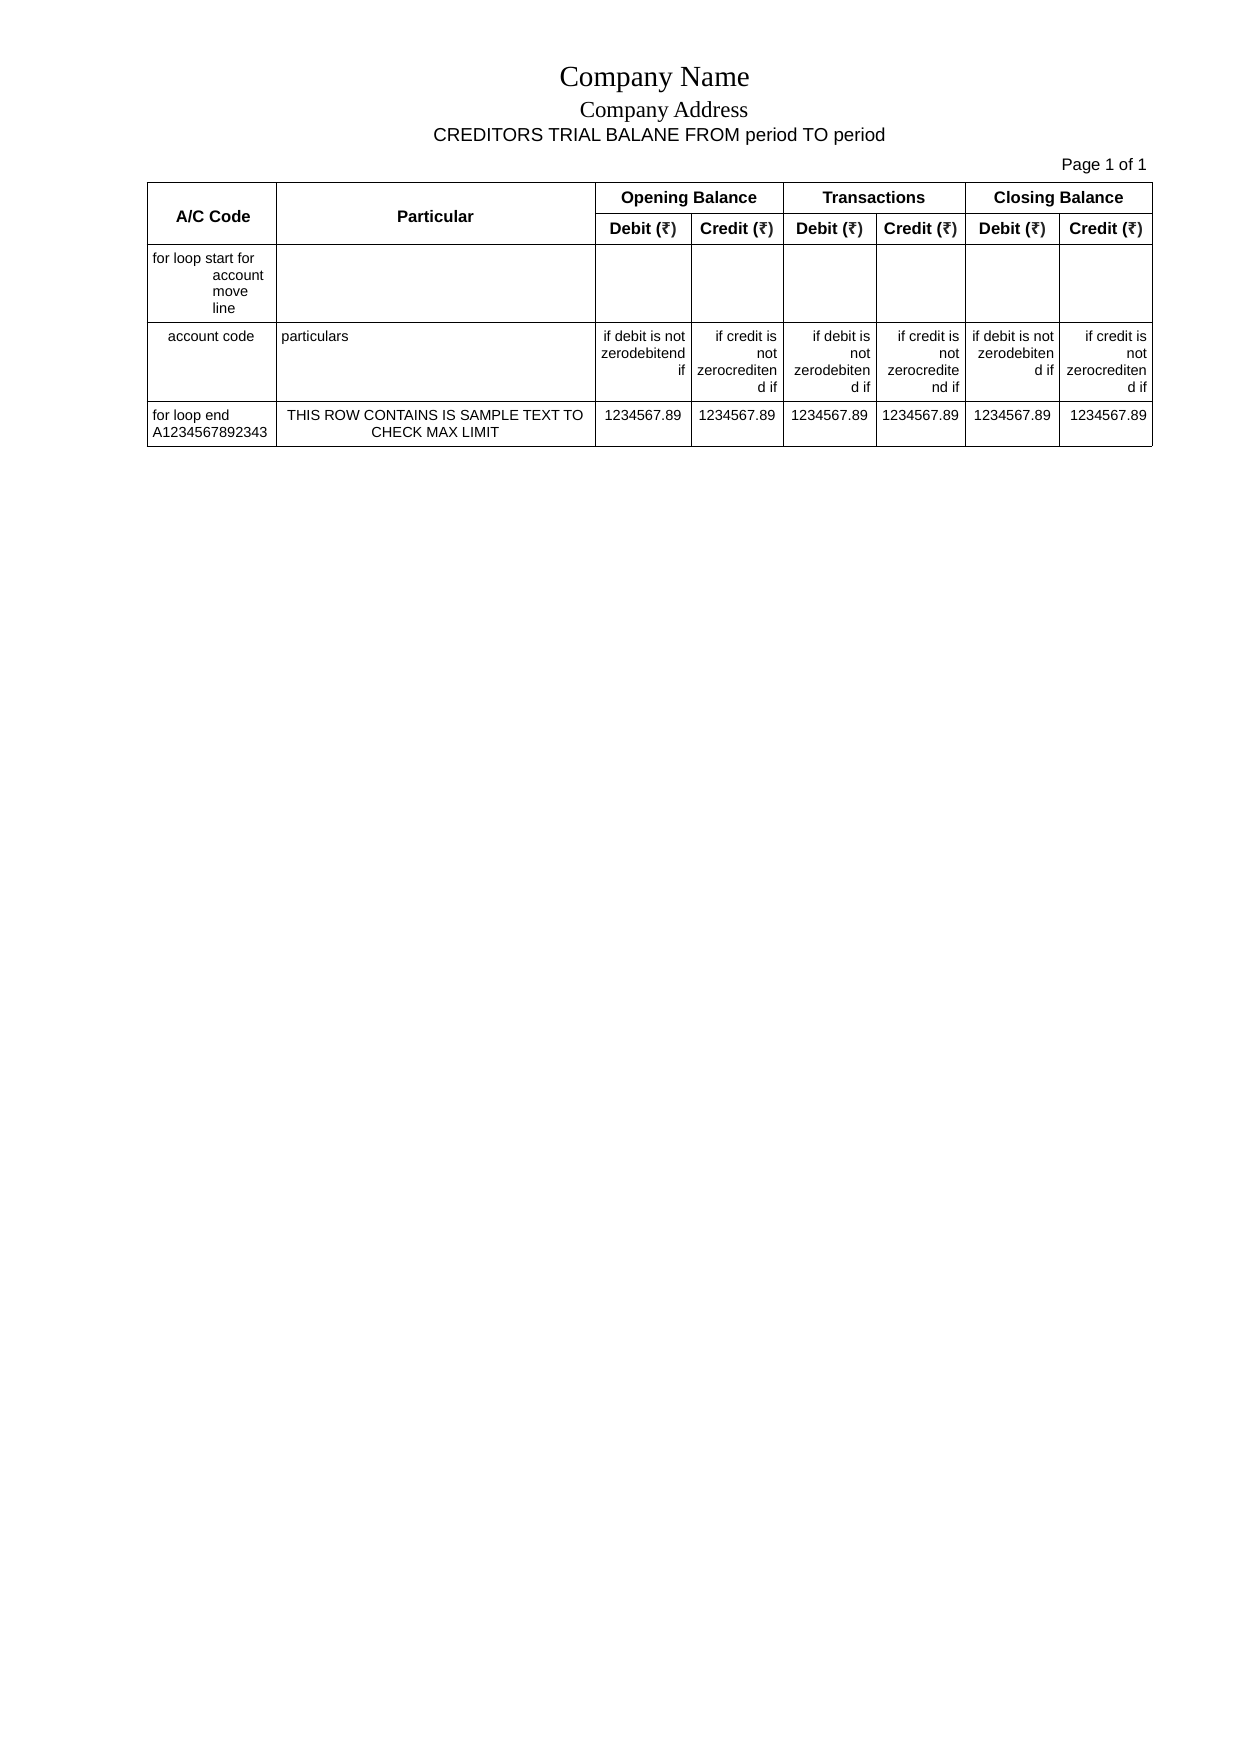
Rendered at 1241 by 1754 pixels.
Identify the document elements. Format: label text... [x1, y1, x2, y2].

table_header [783, 149, 876, 182]
table_cell [692, 245, 783, 322]
table_cell 1234567.89 [596, 402, 691, 446]
table_cell particulars [277, 323, 595, 401]
table_cell if debit is not zerodebitend if [784, 323, 876, 401]
table_cell Debit (₹) [784, 214, 876, 243]
table_cell if debit is not zerodebitend if [596, 323, 691, 401]
table_cell 1234567.89 [1060, 402, 1152, 446]
table_header [147, 149, 276, 182]
table_cell if credit is not zerocreditend if [877, 323, 965, 401]
table_cell [277, 245, 595, 322]
table_cell A/C Code [148, 183, 276, 243]
table_cell if credit is not zerocreditend if [692, 323, 783, 401]
table_cell Credit (₹) [692, 214, 783, 243]
table_cell Transactions [784, 183, 965, 213]
table_cell [596, 245, 691, 322]
table_cell THIS ROW CONTAINS IS SAMPLE TEXT TO CHECK MAX LIMIT [277, 402, 595, 446]
table_cell for loop end A1234567892343 [148, 402, 276, 446]
table_header [276, 149, 595, 182]
table_cell Closing Balance [966, 183, 1152, 213]
table_cell if debit is not zerodebitend if [966, 323, 1059, 401]
table_cell Credit (₹) [1060, 214, 1152, 243]
table_cell 1234567.89 [966, 402, 1059, 446]
table_cell account code [148, 323, 276, 401]
table_cell [877, 245, 965, 322]
table_cell Debit (₹) [596, 214, 691, 243]
table_cell [784, 245, 876, 322]
table_cell 1234567.89 [784, 402, 876, 446]
table_cell [966, 245, 1059, 322]
table_cell if credit is not zerocreditend if [1060, 323, 1152, 401]
table_header Page 1 of 1 [965, 149, 1152, 182]
table_cell 1234567.89 [877, 402, 965, 446]
table_cell Particular [277, 183, 595, 243]
table_cell Opening Balance [596, 183, 783, 213]
table_cell [1060, 245, 1152, 322]
table_cell 1234567.89 [692, 402, 783, 446]
table_cell for loop start for account move line [148, 245, 276, 322]
table_header [691, 149, 783, 182]
table_header [595, 149, 691, 182]
table_cell Debit (₹) [966, 214, 1059, 243]
table_cell Credit (₹) [877, 214, 965, 243]
table_header [876, 149, 965, 182]
